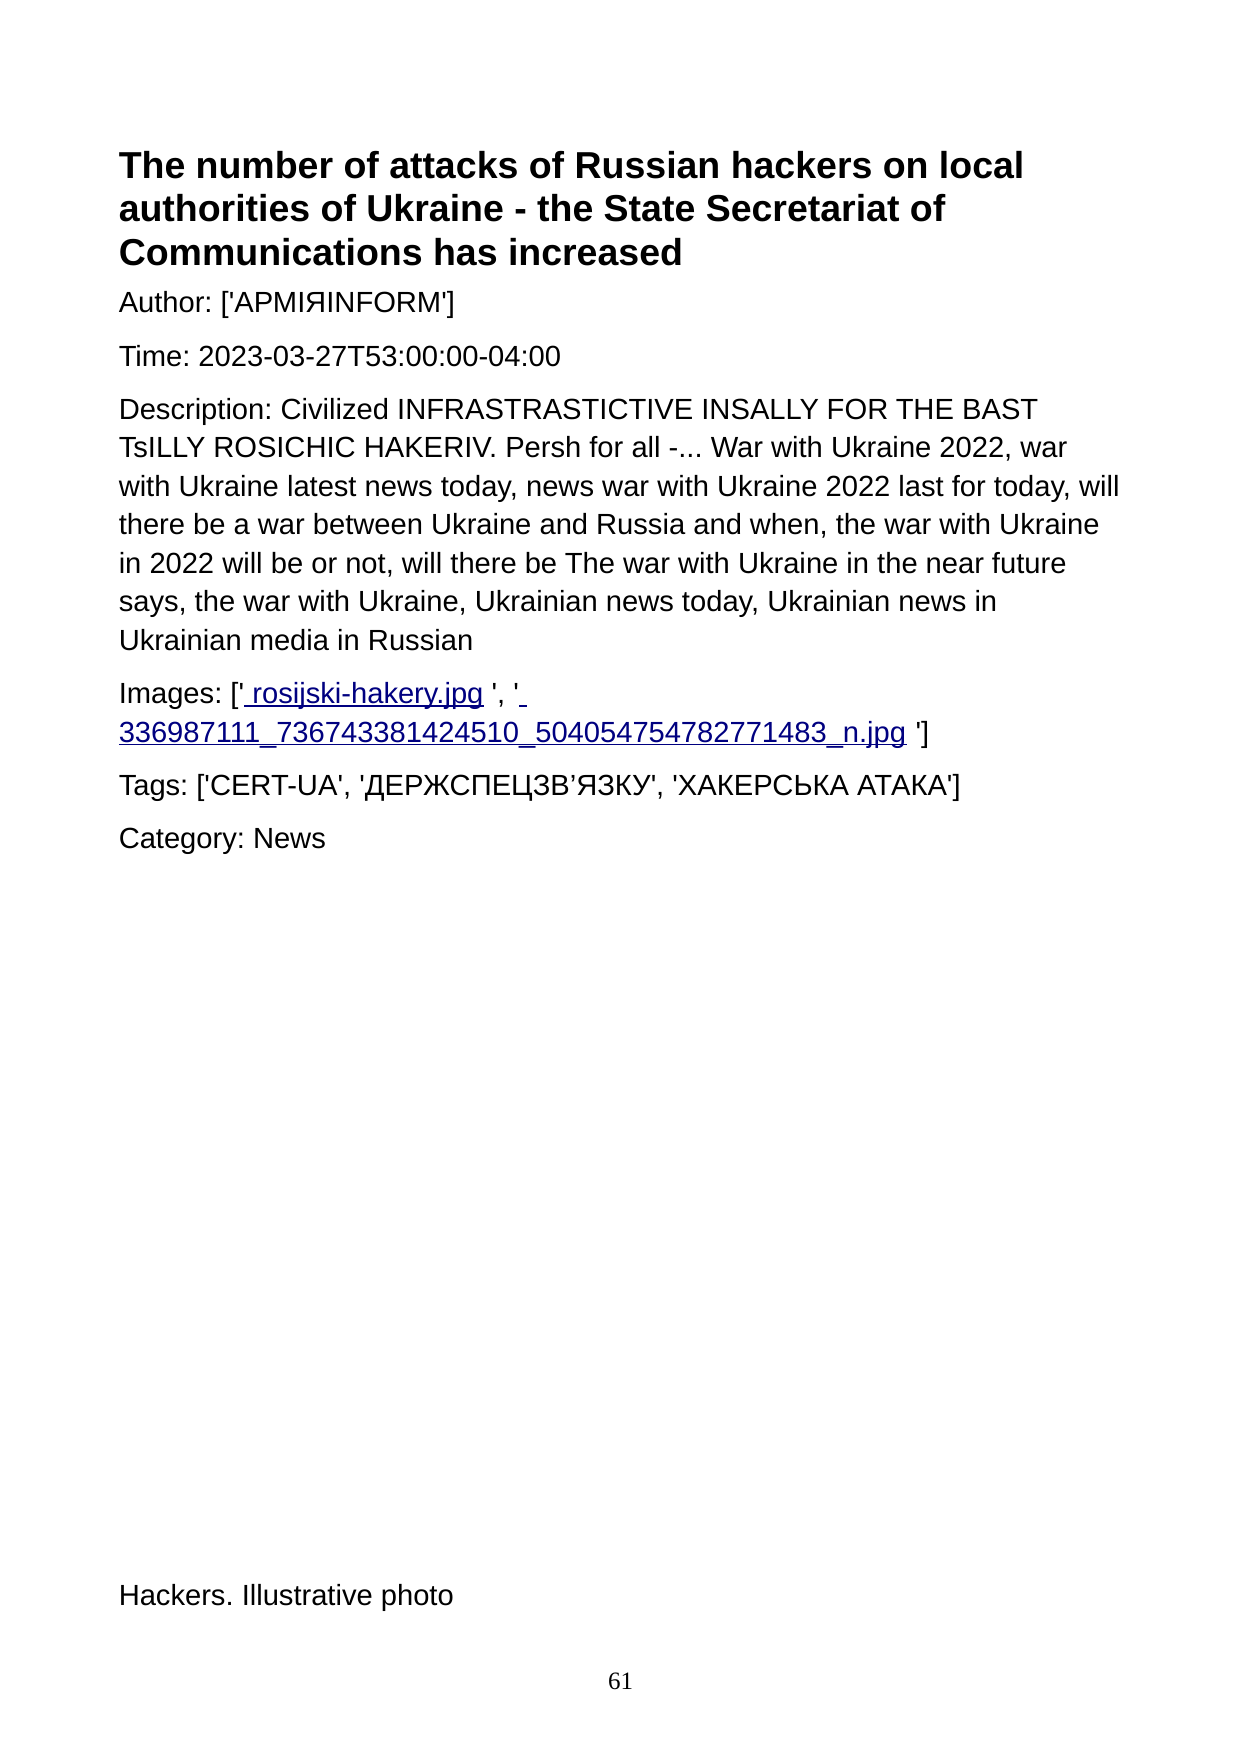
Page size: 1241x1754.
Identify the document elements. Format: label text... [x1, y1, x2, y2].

text Tags: ['CERT-UA', 'ДЕРЖСПЕЦЗВ’ЯЗКУ', 'ХАКЕРСЬКА АТАКА'] [118, 768, 1122, 801]
subtitle The number of attacks of Russian hackers on local authorities of Ukraine - the State Secretariat of Communications has increased [118, 143, 1122, 273]
text Category: News [118, 821, 1122, 854]
text Hackers. Illustrative photo [118, 874, 1122, 1611]
text Description: Civilized INFRASTRASTICTIVE INSALLY FOR THE BAST TsILLY ROSICHIC HAKERIV. Persh for all -... War with Ukraine 2022, war with Ukraine latest news today, news war with Ukraine 2022 last for today, will there be a war between Ukraine and Russia and when, the war with Ukraine in 2022 will be or not, will there be The war with Ukraine in the near future says, the war with Ukraine, Ukrainian news today, Ukrainian news in Ukrainian media in Russian [118, 392, 1122, 656]
text Time: 2023-03-27T53:00:00-04:00 [118, 338, 1122, 372]
text Author: ['АРМІЯINFORM'] [118, 285, 1122, 319]
text Images: [' rosijski-hakery.jpg ', ' 336987111_736743381424510_504054754782771483_n.jpg '] [118, 676, 1122, 748]
